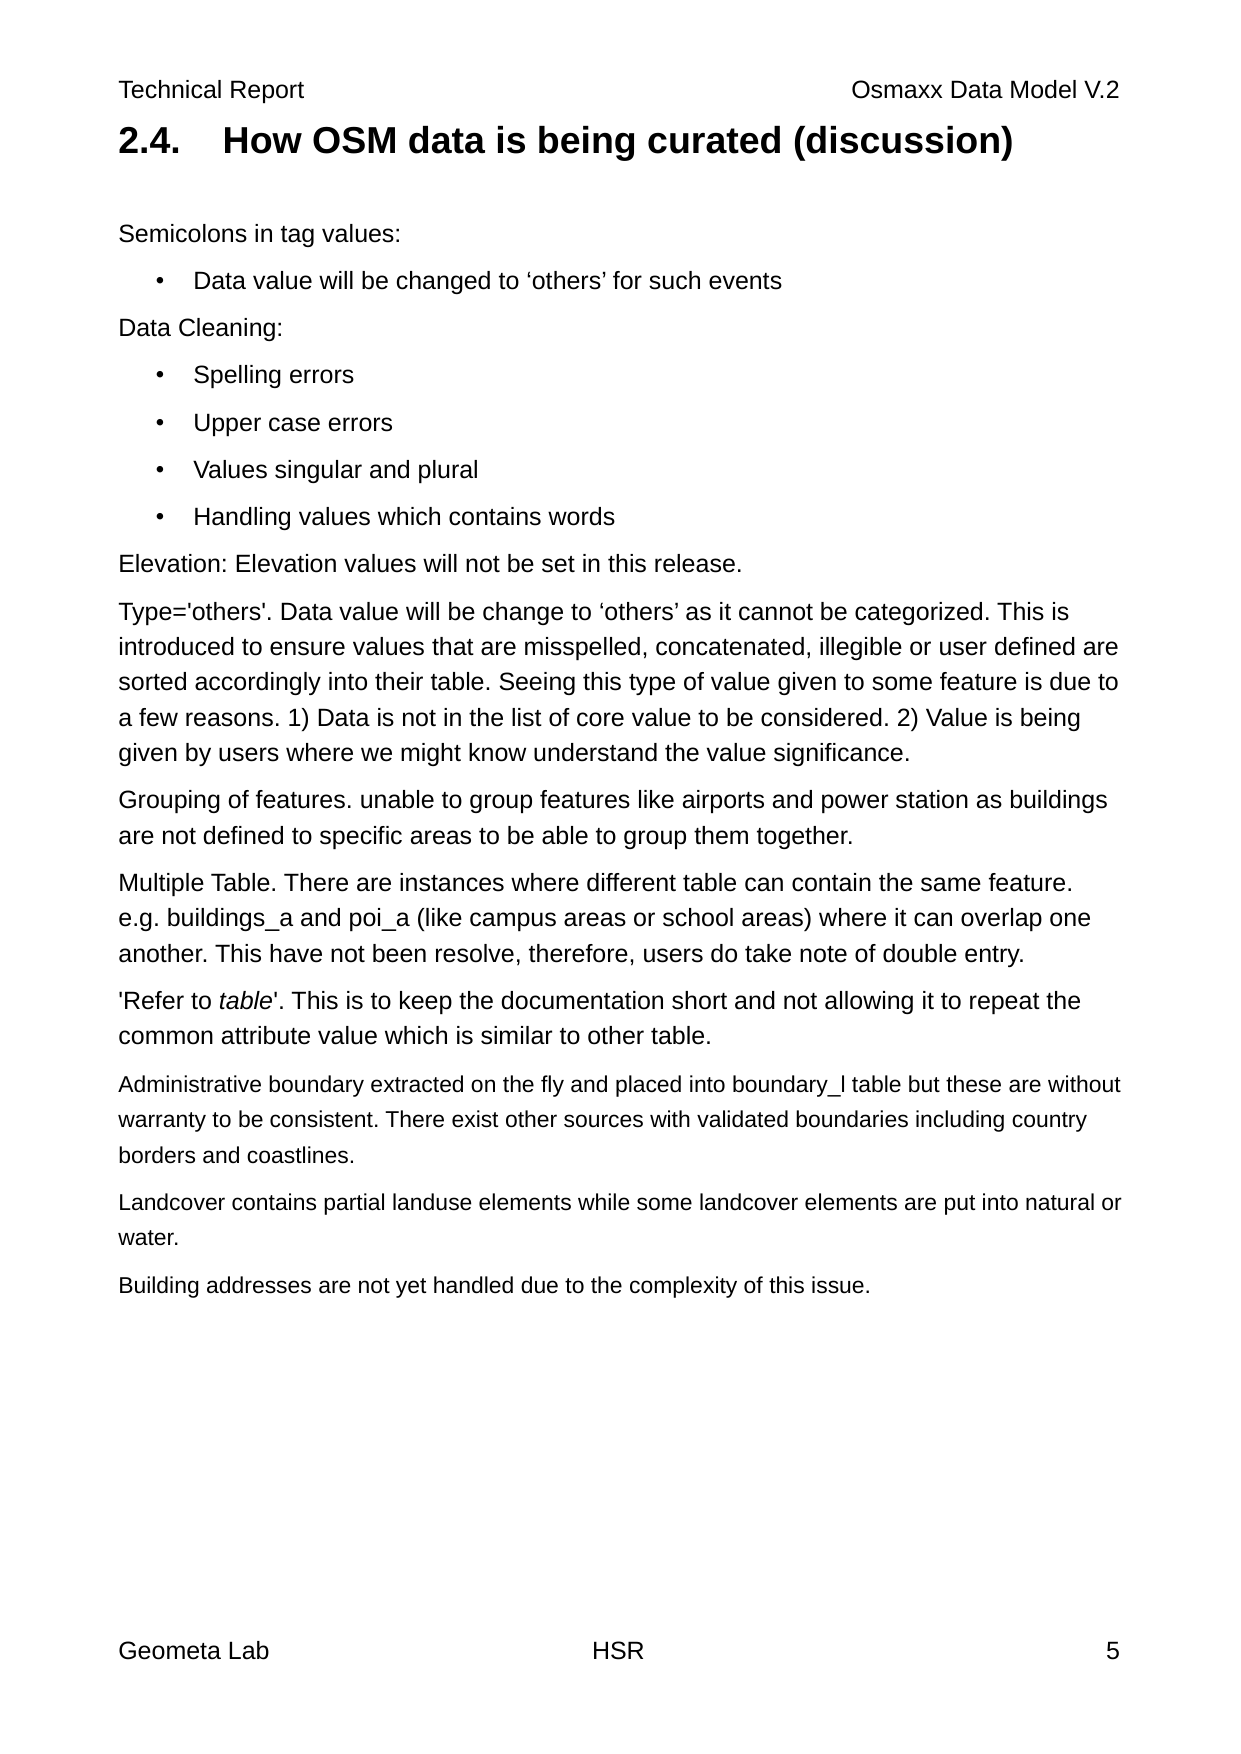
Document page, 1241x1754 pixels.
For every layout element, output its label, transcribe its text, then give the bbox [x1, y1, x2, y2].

text Type='others'. Data value will be change to ‘others’ as it cannot be categorized. This is introduced to ensure values that are misspelled, concatenated, illegible or user defined are sorted accordingly into their table. Seeing this type of value given to some feature is due to a few reasons. 1) Data is not in the list of core value to be considered. 2) Value is being given by users where we might know understand the value significance. [118, 590, 1122, 767]
text Building addresses are not yet handled due to the complexity of this issue. [118, 1262, 1122, 1298]
text Administrative boundary extracted on the fly and placed into boundary_l table but these are without warranty to be consistent. There exist other sources with validated boundaries including country borders and coastlines. [118, 1062, 1122, 1168]
text Elevation: Elevation values will not be set in this release. [118, 543, 1122, 578]
list Spelling errors [156, 354, 1122, 389]
text Landcover contains partial landuse elements while some landcover elements are put into natural or water. [118, 1180, 1122, 1251]
list Upper case errors [156, 401, 1122, 436]
list Data value will be changed to ‘others’ for such events [156, 259, 1122, 295]
text Grouping of features. unable to group features like airports and power station as buildings are not defined to specific areas to be able to group them together. [118, 779, 1122, 849]
text Semicolons in tag values: [118, 212, 1122, 248]
subtitle How OSM data is being curated (discussion) [118, 118, 1122, 161]
list Values singular and plural [156, 448, 1122, 484]
text Multiple Table. There are instances where different table can contain the same feature. e.g. buildings_a and poi_a (like campus areas or school areas) where it can overlap one another. This have not been resolve, therefore, users do take note of double entry. [118, 861, 1122, 967]
list Handling values which contains words [156, 495, 1122, 531]
text Data Cleaning: [118, 307, 1122, 342]
text 'Refer to table'. This is to keep the documentation short and not allowing it to repeat the common attribute value which is similar to other table. [118, 979, 1122, 1050]
